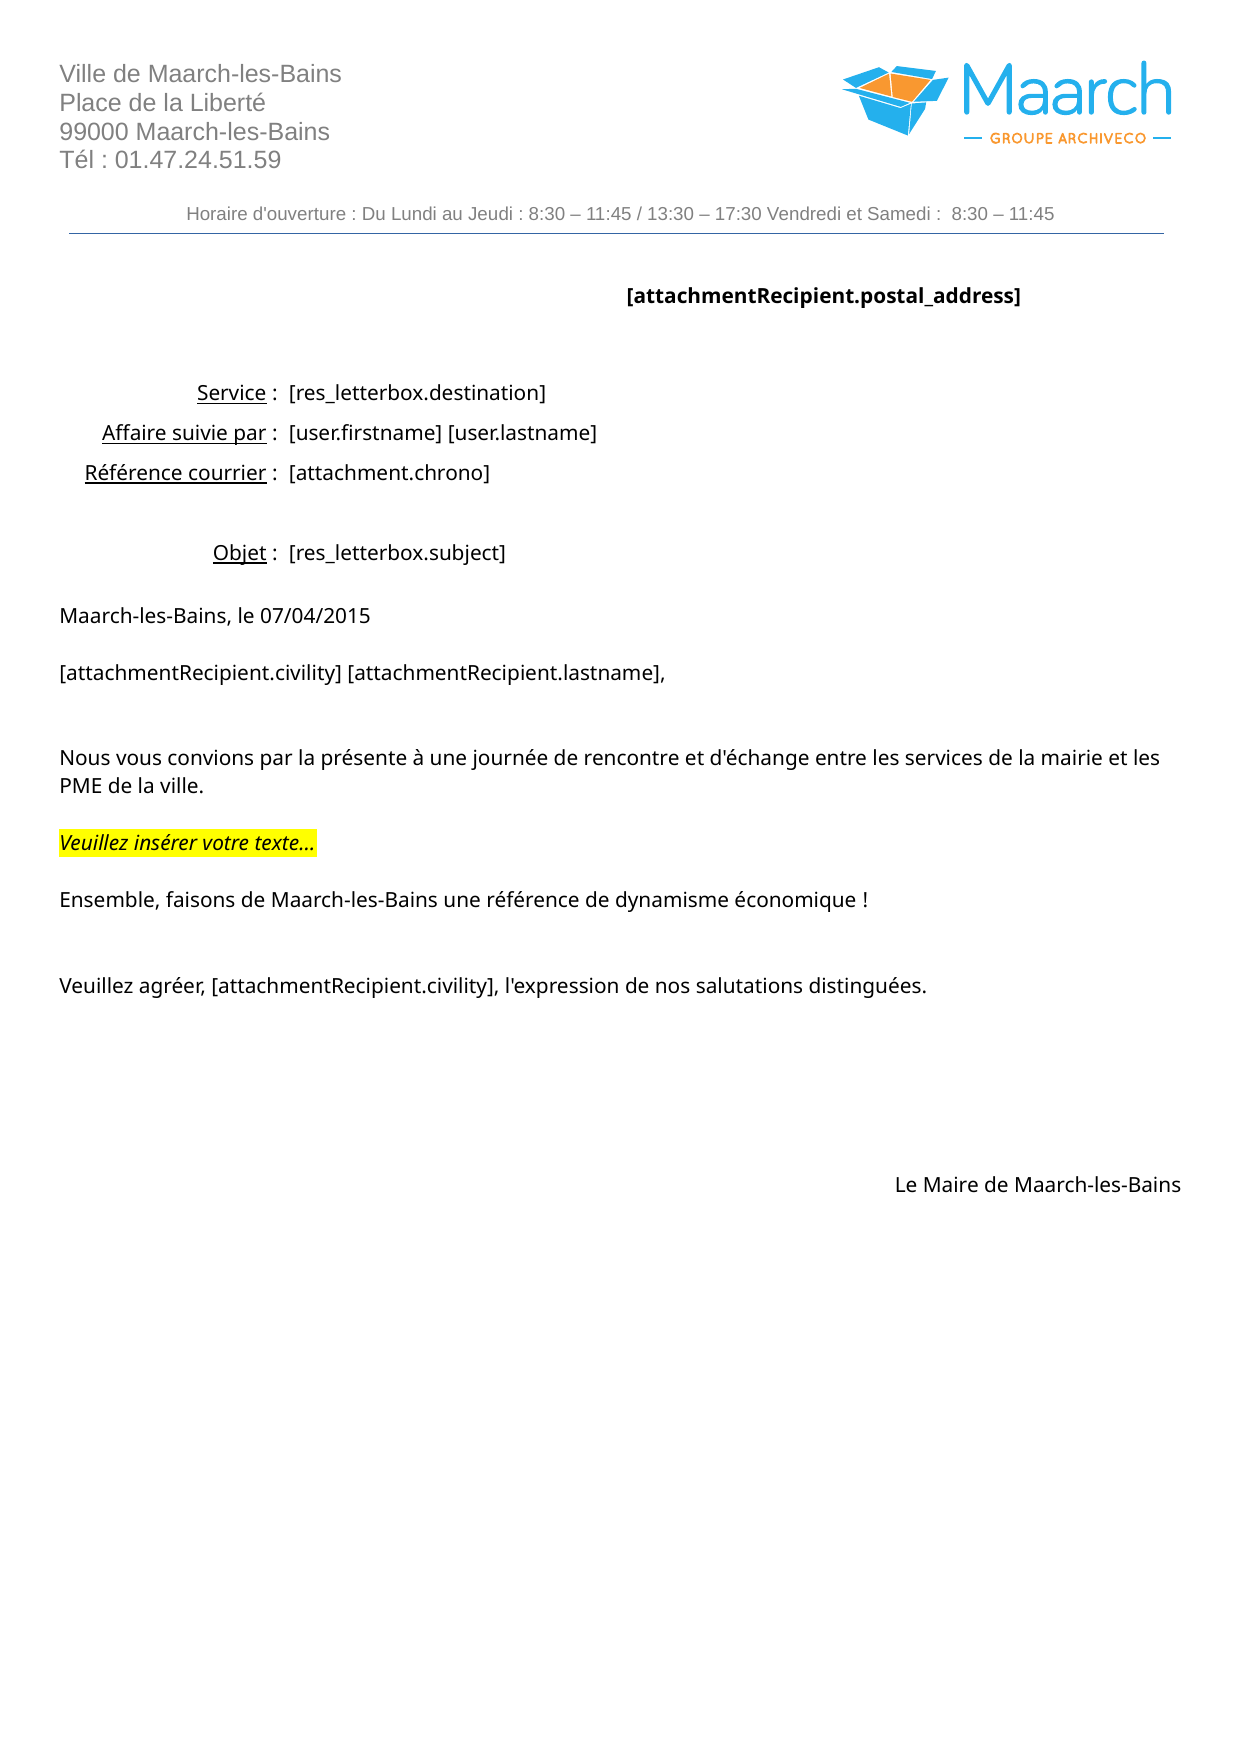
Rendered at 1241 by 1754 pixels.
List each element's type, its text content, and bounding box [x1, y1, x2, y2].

table_header [60, 275, 621, 315]
table_cell [res_letterbox.subject] [283, 533, 816, 572]
table_cell Affaire suivie par : [59, 413, 283, 453]
table_cell Référence courrier : [59, 453, 283, 492]
text Veuillez insérer votre texte… [59, 828, 1181, 857]
text Nous vous convions par la présente à une journée de rencontre et d'échange entre les services de la mairie et les PME de la ville. [59, 743, 1181, 800]
table_cell [59, 493, 283, 532]
text Veuillez agréer, [attachmentRecipient.civility], l'expression de nos salutations distinguées. [59, 971, 1181, 999]
text Le Maire de Maarch-les-Bains [59, 1170, 1181, 1198]
text [attachmentRecipient.civility] [attachmentRecipient.lastname], [59, 658, 1181, 686]
table_header [res_letterbox.destination] [283, 373, 816, 413]
text Maarch-les-Bains, le 07/04/2015 [59, 601, 1181, 629]
table_header Service : [59, 373, 283, 413]
table_header [attachmentRecipient.postal_address] [621, 275, 1182, 315]
table_cell [user.firstname] [user.lastname] [283, 413, 816, 453]
text Ensemble, faisons de Maarch-les-Bains une référence de dynamisme économique ! [59, 885, 1181, 914]
table_cell [attachment.chrono] [283, 453, 816, 492]
table_cell Objet : [59, 533, 283, 572]
table_cell [283, 493, 816, 532]
